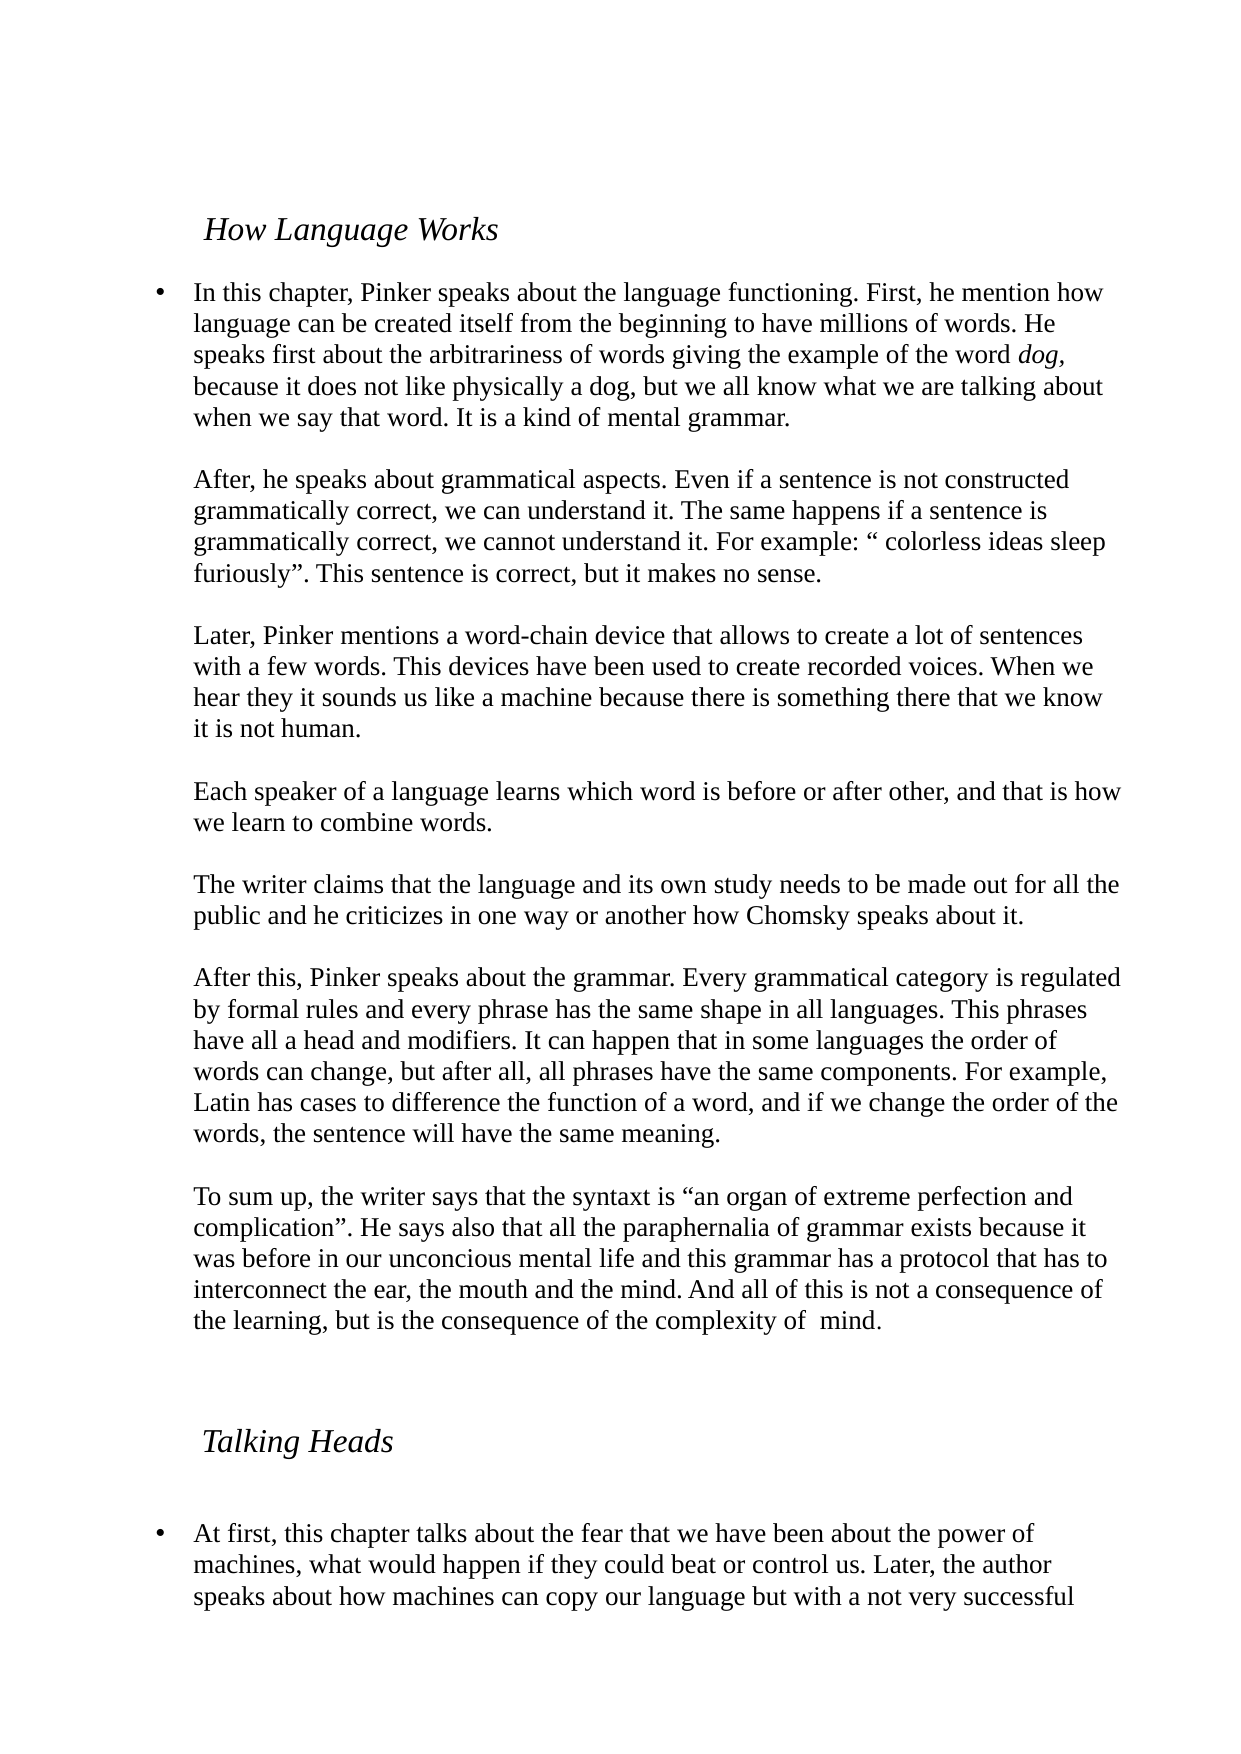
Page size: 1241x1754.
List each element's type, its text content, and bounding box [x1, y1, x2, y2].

list Each speaker of a language learns which word is before or after other, and that is how we learn to combine words. [156, 775, 1122, 837]
text How Language Works [118, 209, 1122, 247]
list To sum up, the writer says that the syntaxt is “an organ of extreme perfection and complication”. He says also that all the paraphernalia of grammar exists because it was before in our unconcious mental life and this grammar has a protocol that has to interconnect the ear, the mouth and the mind. And all of this is not a consequence of the learning, but is the consequence of the complexity of mind. [156, 1179, 1122, 1335]
text Talking Heads [118, 1422, 1122, 1460]
list The writer claims that the language and its own study needs to be made out for all the public and he criticizes in one way or another how Chomsky speaks about it. [156, 868, 1122, 930]
list Later, Pinker mentions a word-chain device that allows to create a lot of sentences with a few words. This devices have been used to create recorded voices. When we hear they it sounds us like a machine because there is something there that we know it is not human. [156, 619, 1122, 743]
list After this, Pinker speaks about the grammar. Every grammatical category is regulated by formal rules and every phrase has the same shape in all languages. This phrases have all a head and modifiers. It can happen that in some languages the order of words can change, but after all, all phrases have the same components. For example, Latin has cases to difference the function of a word, and if we change the order of the words, the sentence will have the same meaning. [156, 962, 1122, 1148]
list After, he speaks about grammatical aspects. Even if a sentence is not constructed grammatically correct, we can understand it. The same happens if a sentence is grammatically correct, we cannot understand it. For example: “ colorless ideas sleep furiously”. This sentence is correct, but it makes no sense. [156, 463, 1122, 588]
list At first, this chapter talks about the fear that we have been about the power of machines, what would happen if they could beat or control us. Later, the author speaks about how machines can copy our language but with a not very successful [156, 1517, 1122, 1611]
list In this chapter, Pinker speaks about the language functioning. First, he mention how language can be created itself from the beginning to have millions of words. He speaks first about the arbitrariness of words giving the example of the word dog, because it does not like physically a dog, but we all know what we are talking about when we say that word. It is a kind of mental grammar. [156, 276, 1122, 432]
